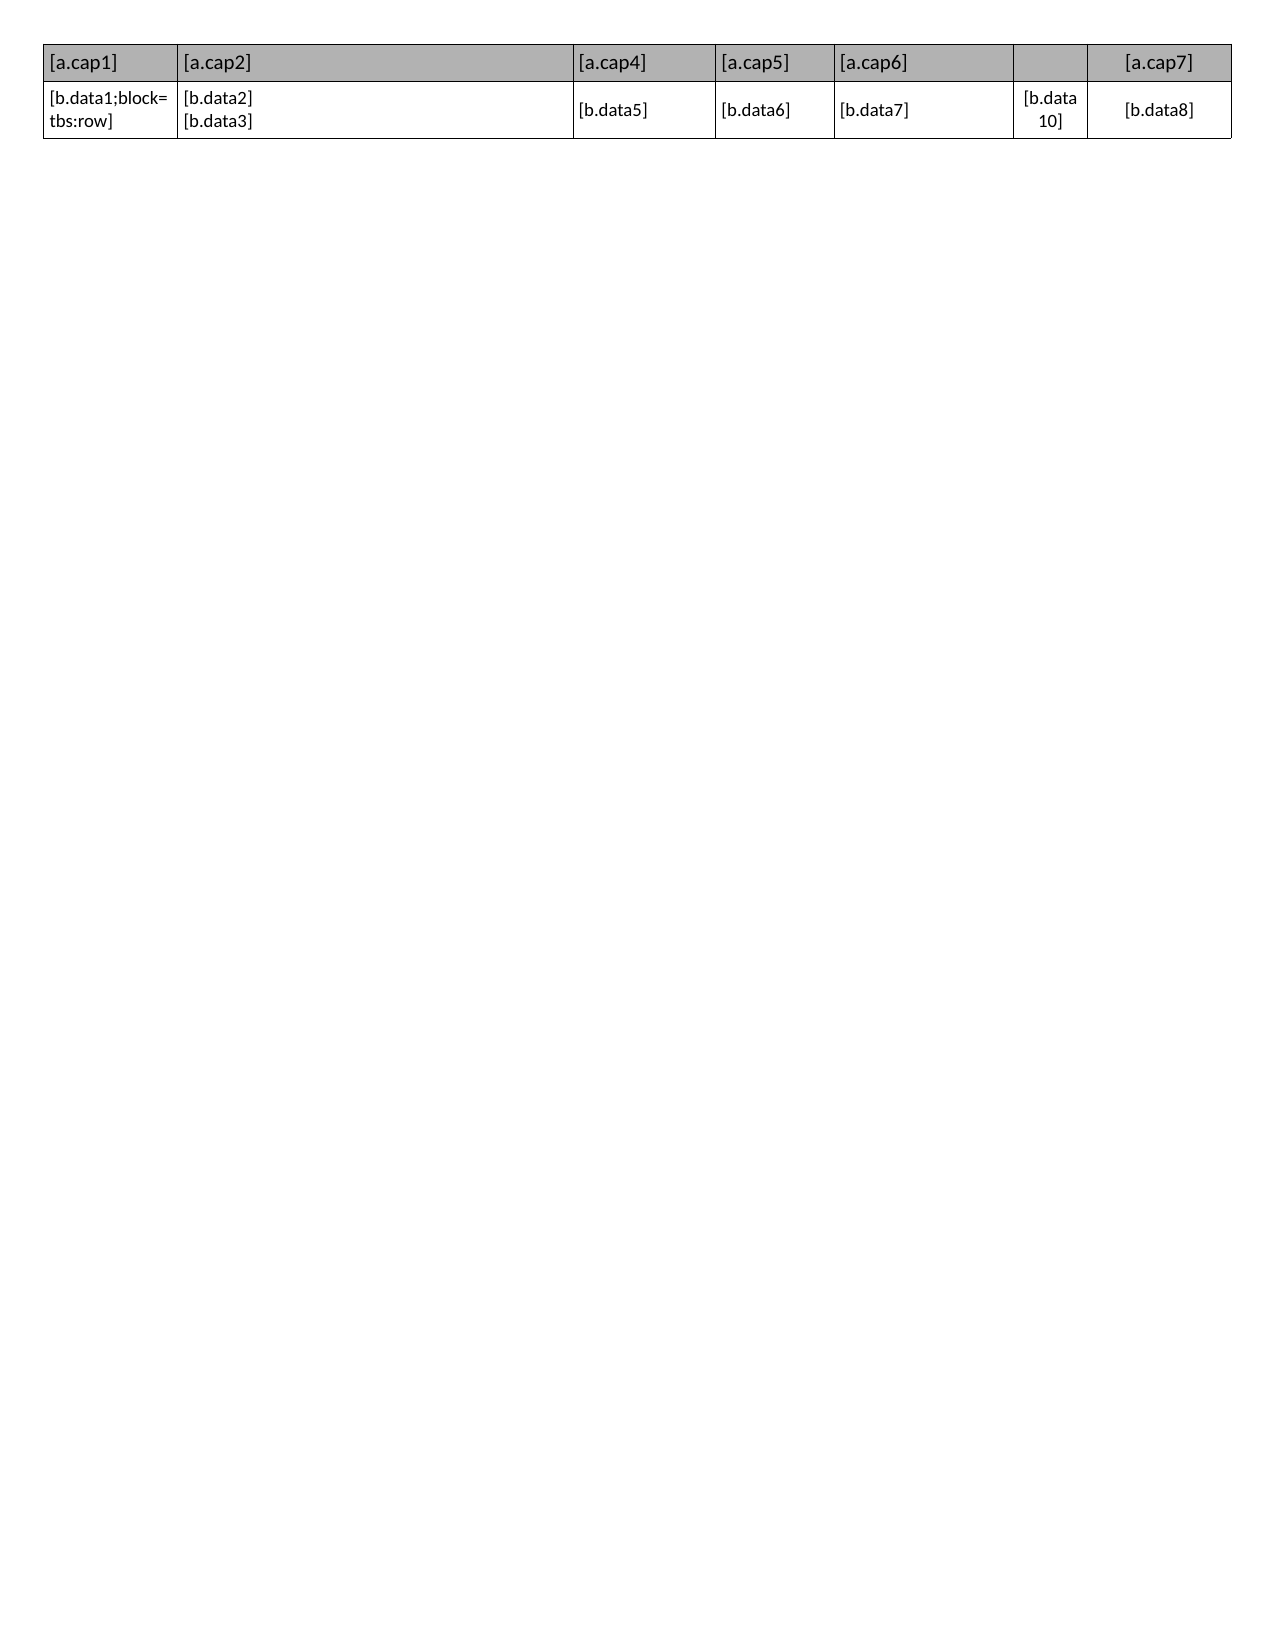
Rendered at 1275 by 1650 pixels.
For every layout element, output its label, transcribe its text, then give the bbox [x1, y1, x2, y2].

table_header [a.cap5] [716, 45, 834, 81]
table_header [a.cap1] [44, 45, 177, 81]
table_header [a.cap7] [1088, 45, 1231, 81]
table_cell [b.data7] [835, 82, 1013, 138]
table_cell [b.data6] [716, 82, 834, 138]
table_header [a.cap6] [835, 45, 1013, 81]
table_cell [b.data2] [b.data3] [178, 82, 573, 138]
table_cell [b.data1;block=tbs:row] [44, 82, 177, 138]
table_header [a.cap2] [178, 45, 573, 81]
table_header [a.cap4] [574, 45, 715, 81]
table_header [1014, 45, 1087, 81]
table_cell [b.data10] [1014, 82, 1087, 138]
table_cell [b.data5] [574, 82, 715, 138]
table_cell [b.data8] [1088, 82, 1231, 138]
